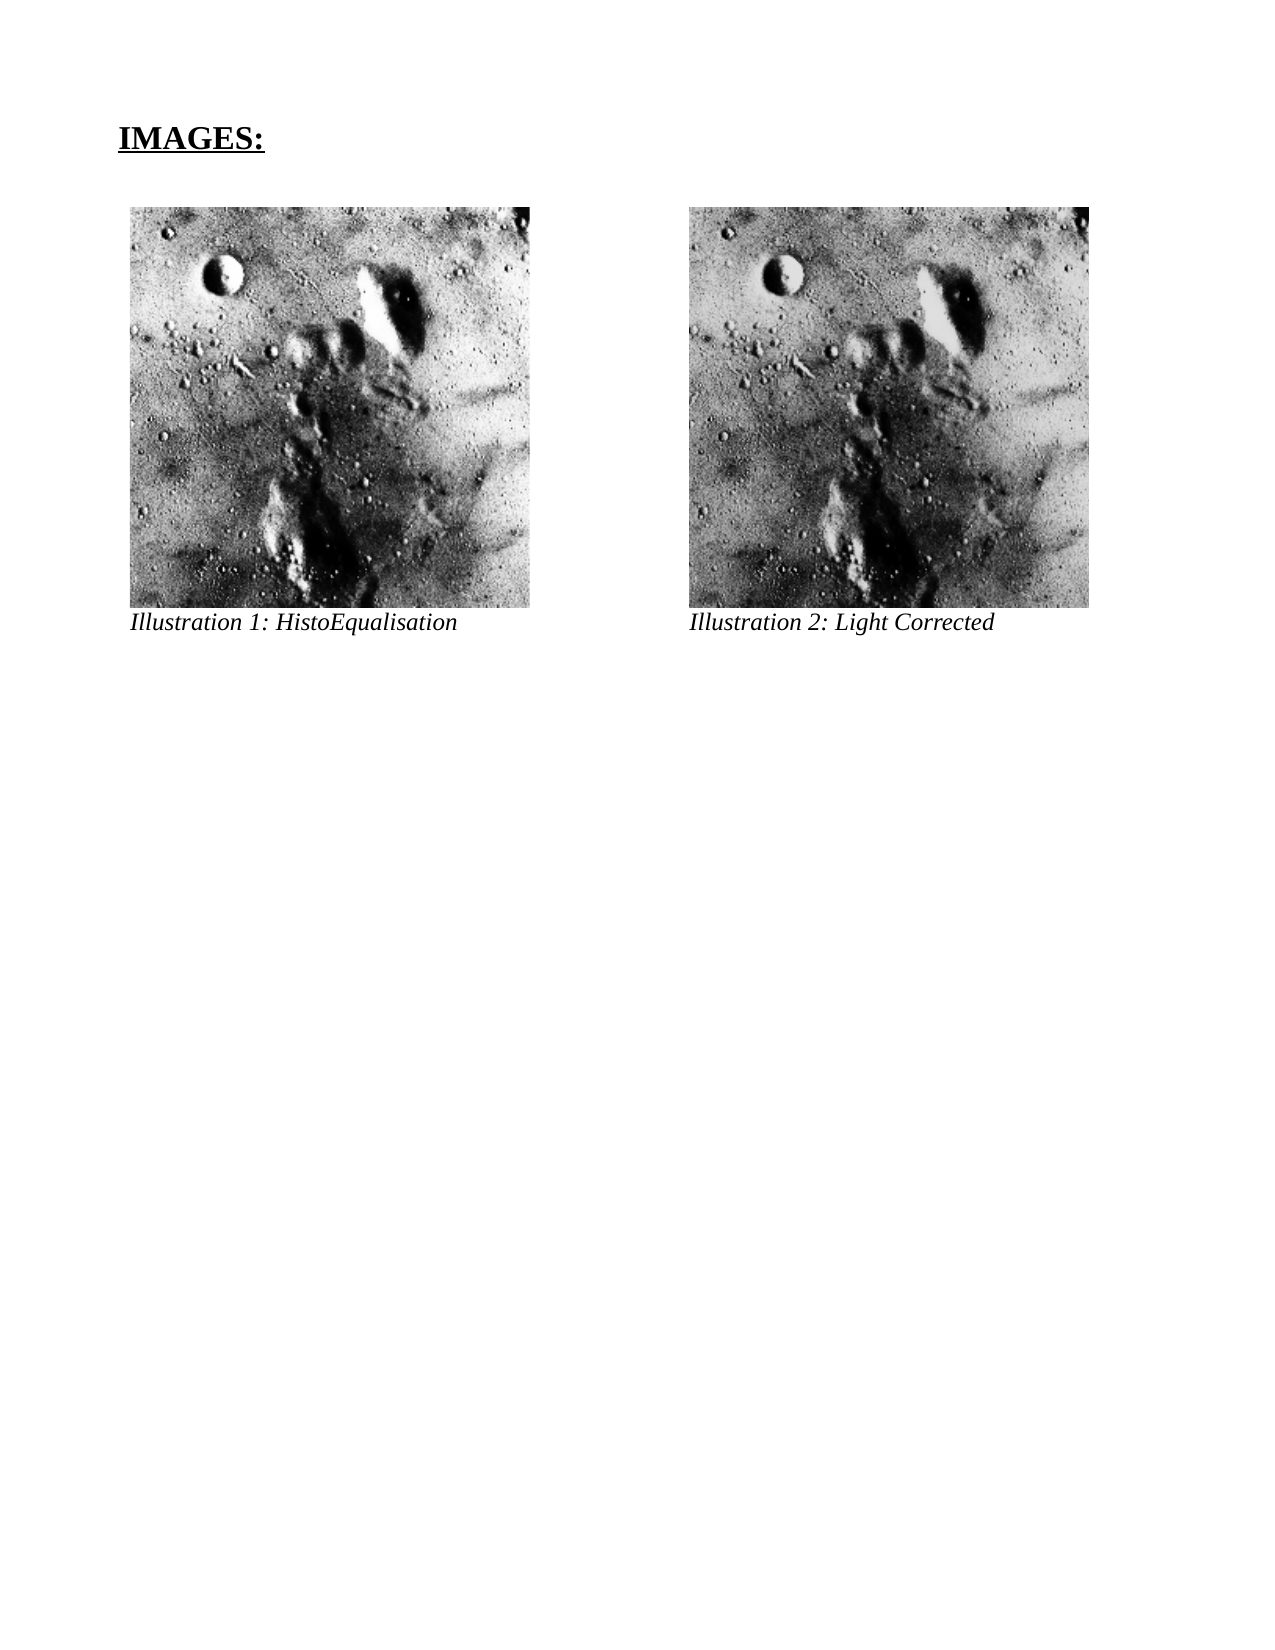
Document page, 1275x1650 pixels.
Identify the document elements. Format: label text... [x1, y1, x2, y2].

picture [689, 207, 1089, 608]
picture [129, 207, 530, 608]
text IMAGES: [118, 118, 1157, 156]
text Illustration 2: Light Corrected [689, 608, 1089, 636]
text Illustration 1: HistoEqualisation [130, 608, 530, 636]
